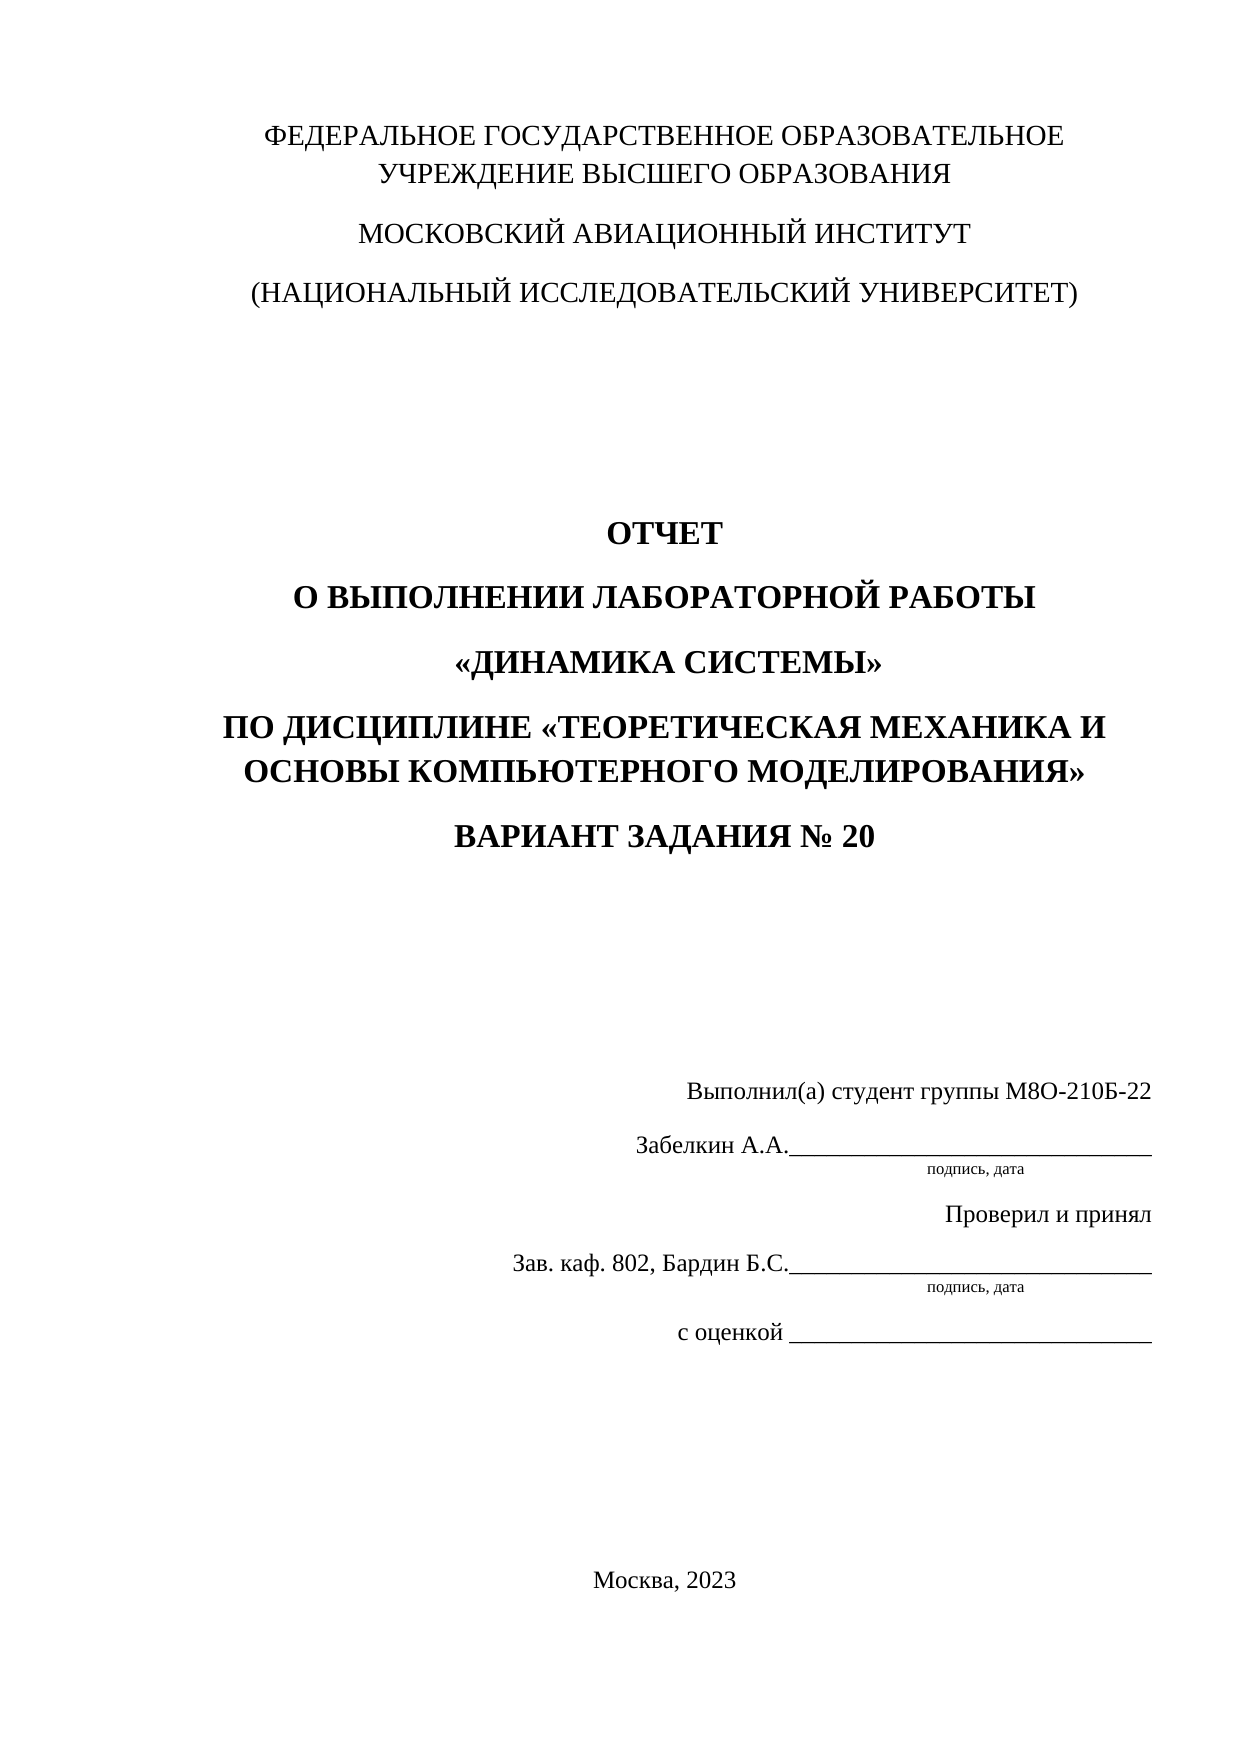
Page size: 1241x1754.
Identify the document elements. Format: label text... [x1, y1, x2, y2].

text О ВЫПОЛНЕНИИ ЛАБОРАТОРНОЙ РАБОТЫ [177, 578, 1152, 616]
text (НАЦИОНАЛЬНЫЙ ИССЛЕДОВАТЕЛЬСКИЙ УНИВЕРСИТЕТ) [177, 275, 1152, 309]
text с оценкой _____________________________ [177, 1317, 1152, 1346]
text Зав. каф. 802, Бардин Б.С._____________________________ [177, 1248, 1152, 1277]
text ОТЧЕТ [177, 513, 1152, 551]
text Забелкин А.А._____________________________ [177, 1130, 1152, 1159]
text ФЕДЕРАЛЬНОЕ ГОСУДАРСТВЕННОЕ ОБРАЗОВАТЕЛЬНОЕ УЧРЕЖДЕНИЕ ВЫСШЕГО ОБРАЗОВАНИЯ [177, 118, 1152, 190]
text Москва, 2023 [177, 1565, 1152, 1594]
text Выполнил(а) студент группы М8О-210Б-22 [177, 1076, 1152, 1105]
text ВАРИАНТ ЗАДАНИЯ № 20 [177, 817, 1152, 855]
text «ДИНАМИКА СИСТЕМЫ» [177, 643, 1152, 681]
text подпись, дата [177, 1159, 1152, 1178]
text ПО ДИСЦИПЛИНЕ «ТЕОРЕТИЧЕСКАЯ МЕХАНИКА И ОСНОВЫ КОМПЬЮТЕРНОГО МОДЕЛИРОВАНИЯ» [177, 708, 1152, 790]
text МОСКОВСКИЙ АВИАЦИОННЫЙ ИНСТИТУТ [177, 216, 1152, 249]
text Проверил и принял [177, 1199, 1152, 1227]
text подпись, дата [177, 1277, 1152, 1296]
